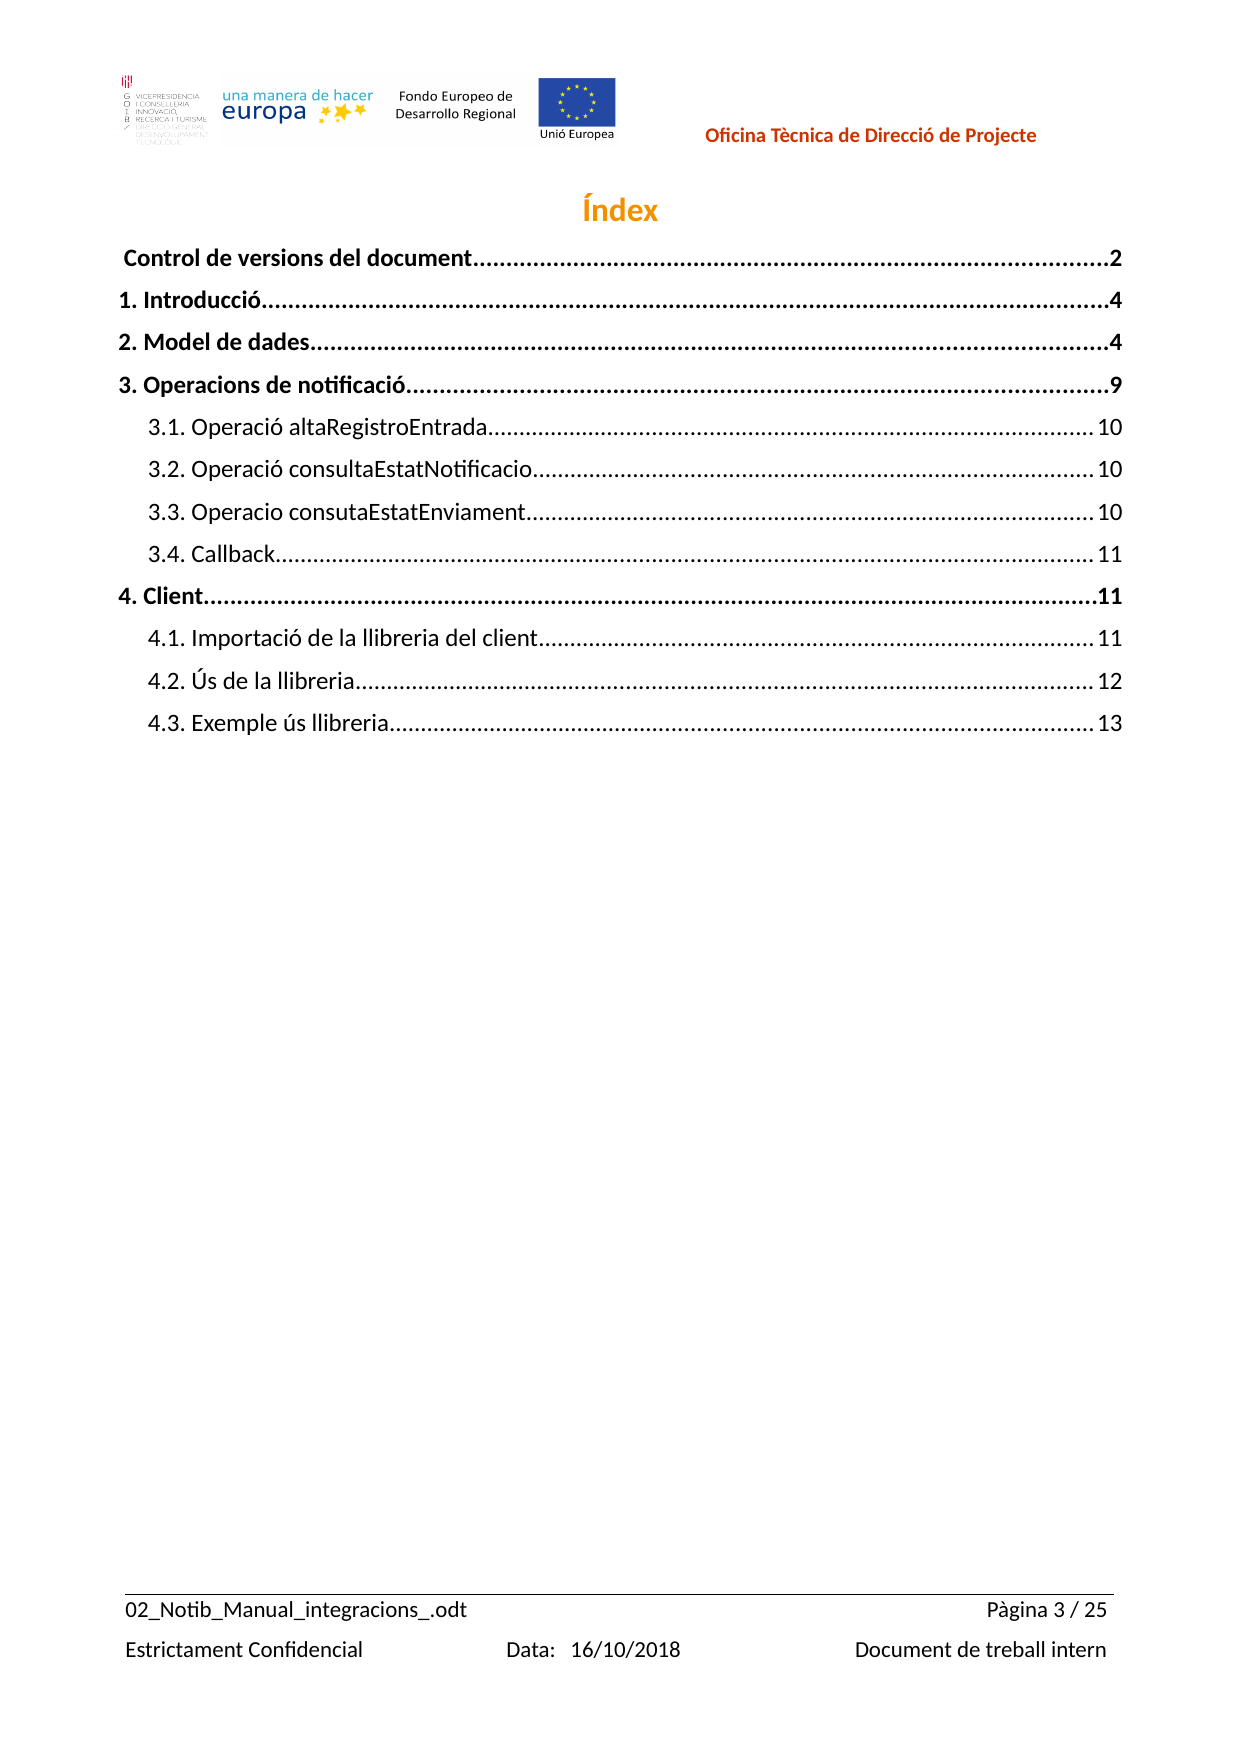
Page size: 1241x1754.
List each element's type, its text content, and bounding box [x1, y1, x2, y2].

text Control de versions del document 2 [118, 242, 1122, 272]
text 3.3. Operacio consutaEstatEnviament 10 [148, 496, 1122, 526]
text 4. Client 11 [118, 580, 1122, 611]
text 3.2. Operació consultaEstatNotificacio 10 [148, 453, 1122, 484]
picture [219, 73, 621, 147]
text 2. Model de dades 4 [118, 327, 1122, 357]
text 4.2. Ús de la llibreria 12 [148, 665, 1122, 695]
text 4.1. Importació de la llibreria del client 11 [148, 623, 1122, 653]
text 3. Operacions de notificació 9 [118, 369, 1122, 399]
text Índex [118, 189, 1122, 230]
text 1. Introducció 4 [118, 284, 1122, 315]
text 3.1. Operació altaRegistroEntrada 10 [148, 411, 1122, 442]
picture [118, 73, 213, 147]
text 3.4. Callback 11 [148, 538, 1122, 568]
text 4.3. Exemple ús llibreria 13 [148, 707, 1122, 738]
